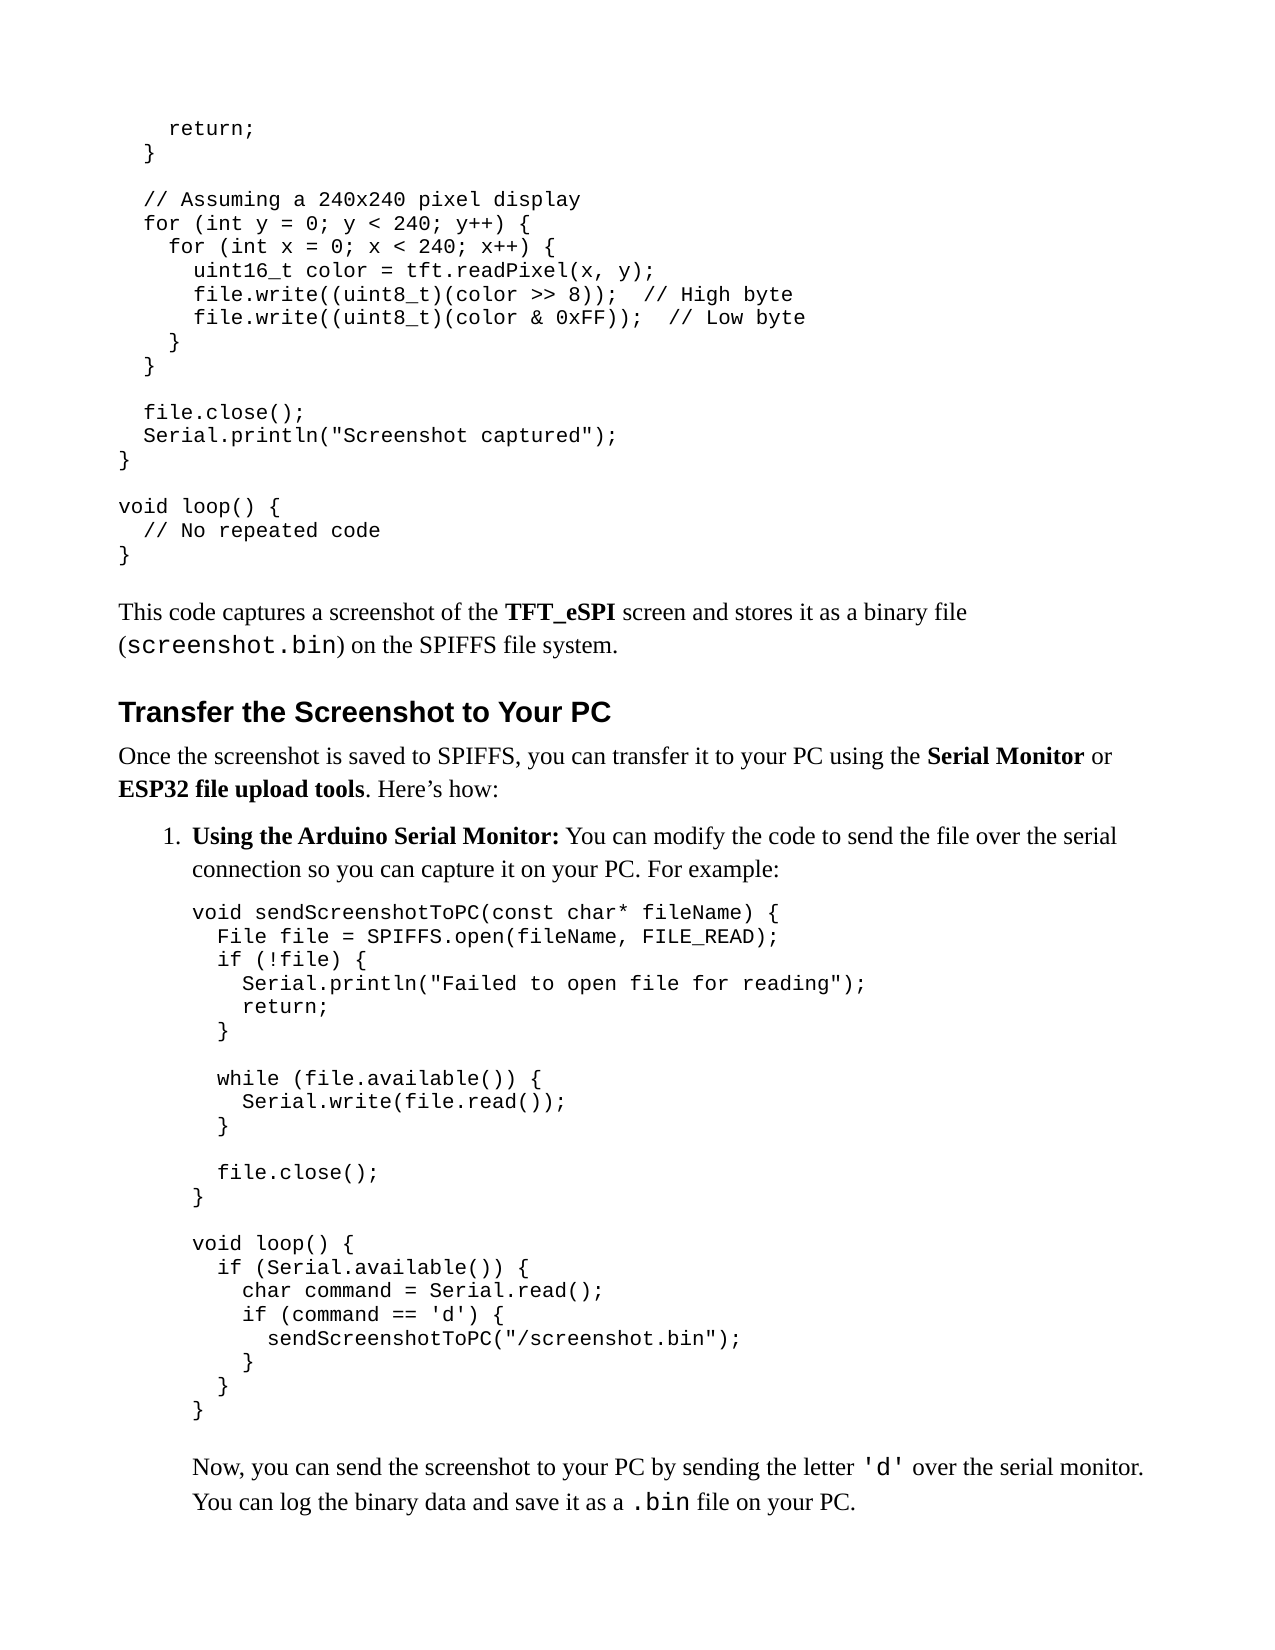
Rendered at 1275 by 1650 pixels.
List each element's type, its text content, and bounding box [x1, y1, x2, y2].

text uint16_t color = tft.readPixel(x, y); [118, 260, 1157, 284]
list Now, you can send the screenshot to your PC by sending the letter 'd' over the serial monitor. You can log the binary data and save it as a .bin file on your PC. [162, 1452, 1157, 1518]
text } [118, 354, 1157, 378]
list } [162, 1375, 1157, 1398]
list file.close(); [162, 1162, 1157, 1186]
text // No repeated code [118, 520, 1157, 544]
text for (int x = 0; x < 240; x++) { [118, 236, 1157, 260]
list sendScreenshotToPC("/screenshot.bin"); [162, 1328, 1157, 1351]
subtitle Transfer the Screenshot to Your PC [118, 694, 1157, 728]
text Serial.println("Screenshot captured"); [118, 426, 1157, 449]
text return; [118, 118, 1157, 142]
list return; [162, 997, 1157, 1020]
text file.write((uint8_t)(color >> 8)); // High byte [118, 284, 1157, 307]
list char command = Serial.read(); [162, 1280, 1157, 1304]
list } [162, 1186, 1157, 1209]
list } [162, 1351, 1157, 1375]
text file.write((uint8_t)(color & 0xFF)); // Low byte [118, 307, 1157, 331]
text // Assuming a 240x240 pixel display [118, 189, 1157, 213]
list Serial.write(file.read()); [162, 1091, 1157, 1115]
text Once the screenshot is saved to SPIFFS, you can transfer it to your PC using the Serial Monitor or ESP32 file upload tools. Here’s how: [118, 741, 1157, 802]
text void loop() { [118, 496, 1157, 520]
list void loop() { [162, 1233, 1157, 1257]
list while (file.available()) { [162, 1067, 1157, 1091]
list File file = SPIFFS.open(fileName, FILE_READ); [162, 926, 1157, 949]
list } [162, 1115, 1157, 1138]
text This code captures a screenshot of the TFT_eSPI screen and stores it as a binary file (screenshot.bin) on the SPIFFS file system. [118, 597, 1157, 661]
text } [118, 544, 1157, 567]
list Using the Arduino Serial Monitor: You can modify the code to send the file over the serial connection so you can capture it on your PC. For example: [162, 821, 1157, 883]
list } [162, 1398, 1157, 1422]
list if (command == 'd') { [162, 1304, 1157, 1328]
text for (int y = 0; y < 240; y++) { [118, 213, 1157, 236]
text } [118, 142, 1157, 165]
list void sendScreenshotToPC(const char* fileName) { [162, 902, 1157, 926]
list Serial.println("Failed to open file for reading"); [162, 973, 1157, 997]
list } [162, 1020, 1157, 1044]
text } [118, 449, 1157, 473]
list if (!file) { [162, 949, 1157, 973]
text file.close(); [118, 402, 1157, 426]
list if (Serial.available()) { [162, 1257, 1157, 1280]
text } [118, 331, 1157, 354]
